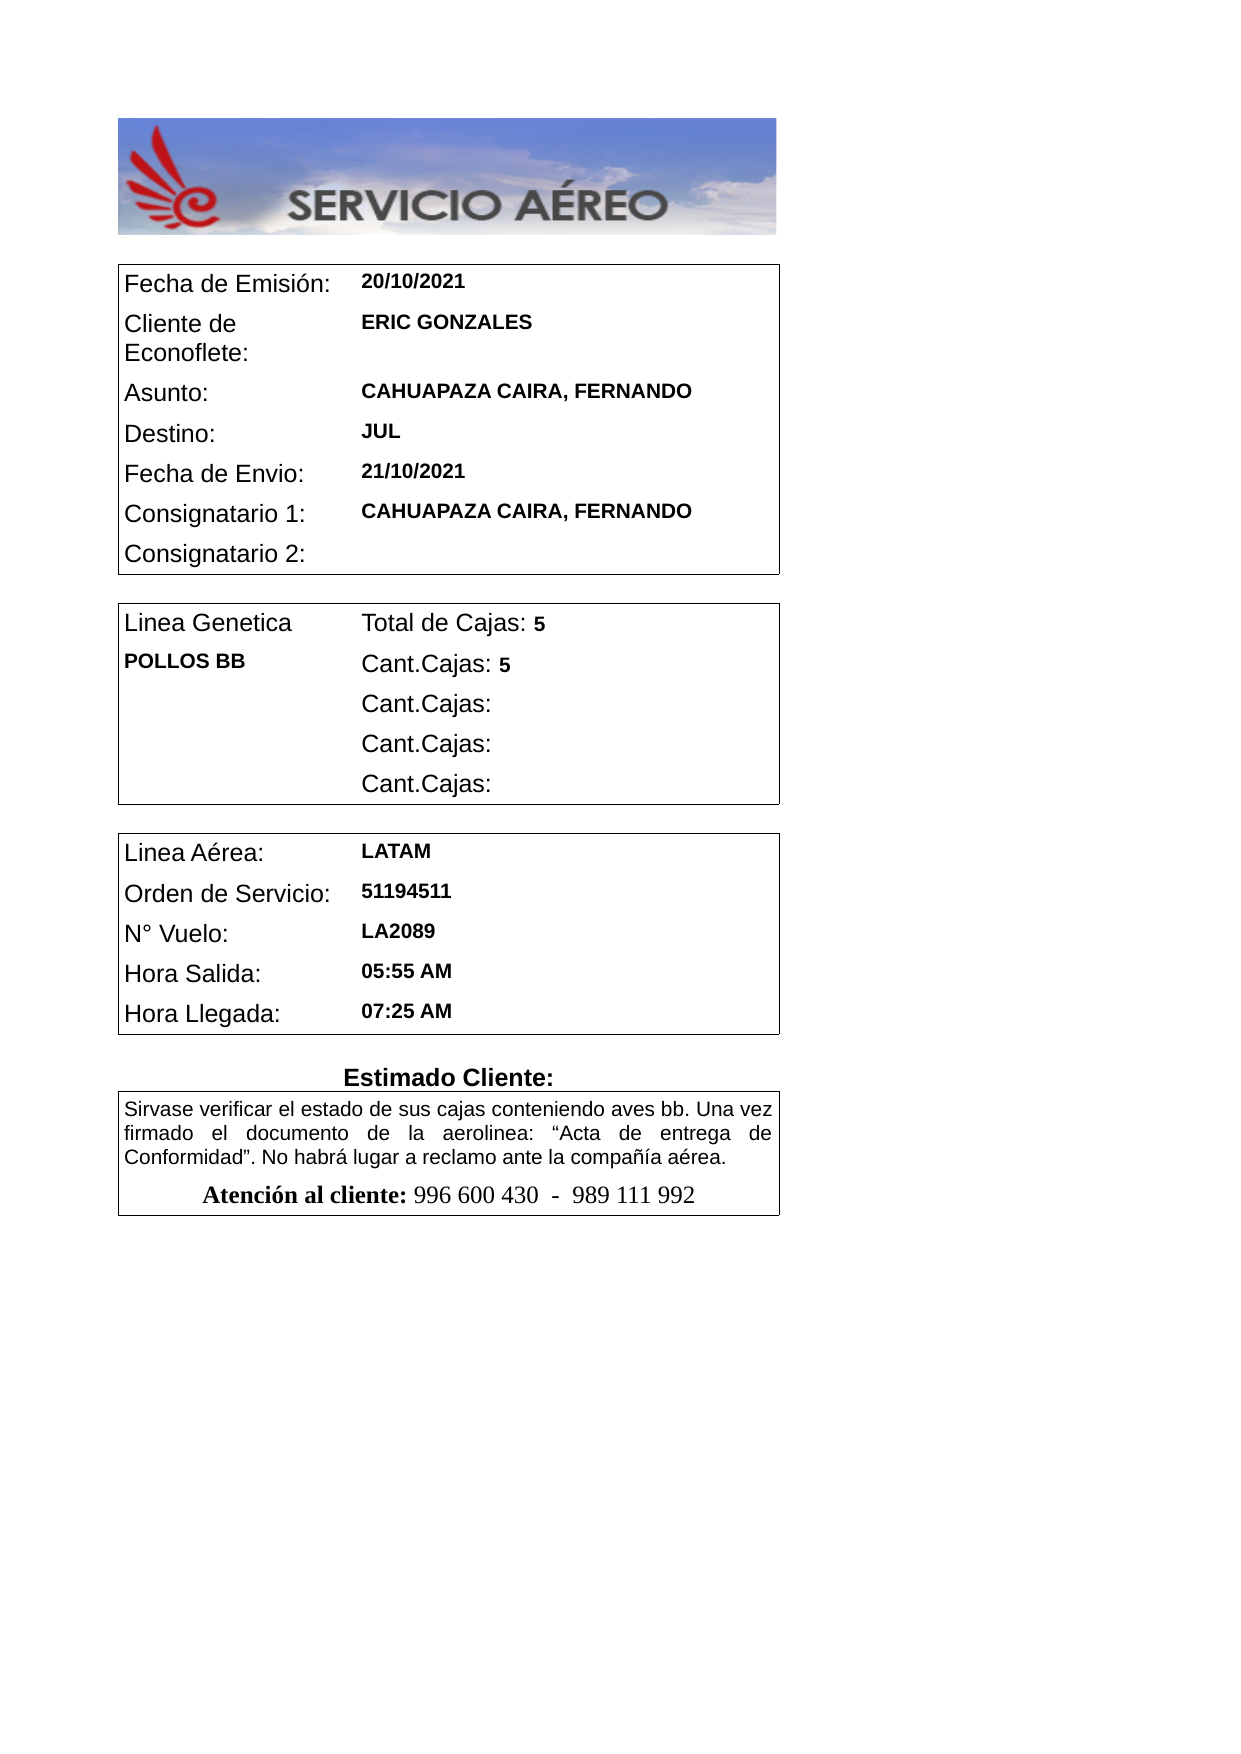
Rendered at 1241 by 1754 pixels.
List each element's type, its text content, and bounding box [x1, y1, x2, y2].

table_cell Sirvase verificar el estado de sus cajas conteniendo aves bb. Una vez firmado el documento de la aerolinea: “Acta de entrega de Conformidad”. No habrá lugar a reclamo ante la compañía aérea. [119, 1092, 779, 1175]
table_cell 05:55 AM [356, 953, 779, 993]
table_header Fecha de Emisión: [119, 265, 356, 304]
table_header 20/10/2021 [356, 265, 779, 304]
table_cell [119, 764, 356, 804]
table_cell Orden de Servicio: [119, 873, 356, 913]
table_cell POLLOS BB [119, 643, 356, 683]
table_cell Cant.Cajas: [356, 683, 779, 723]
table_cell Hora Llegada: [119, 994, 356, 1034]
table_cell Consignatario 2: [119, 534, 356, 574]
table_cell CAHUAPAZA CAIRA, FERNANDO [356, 493, 779, 533]
table_cell Linea Genetica [119, 604, 356, 643]
picture [118, 118, 777, 235]
table_cell Linea Aérea: [119, 834, 356, 873]
table_cell [356, 534, 779, 574]
table_cell Asunto: [119, 373, 356, 413]
table_cell Cant.Cajas: [356, 764, 779, 804]
table_cell 21/10/2021 [356, 453, 779, 493]
table_cell Hora Salida: [119, 953, 356, 993]
table_cell [119, 683, 356, 723]
table_cell Total de Cajas: 5 [356, 604, 779, 643]
table_cell Cliente de Econoflete: [119, 304, 356, 373]
table_cell 07:25 AM [356, 994, 779, 1034]
table_cell LA2089 [356, 913, 779, 953]
table_cell Cant.Cajas: [356, 723, 779, 763]
table_cell [118, 575, 356, 603]
table_cell Fecha de Envio: [119, 453, 356, 493]
table_cell Atención al cliente: 996 600 430 - 989 111 992 [119, 1175, 779, 1215]
table_cell [356, 805, 779, 833]
table_cell LATAM [356, 834, 779, 873]
table_cell Estimado Cliente: [118, 1035, 779, 1091]
table_cell N° Vuelo: [119, 913, 356, 953]
table_cell ERIC GONZALES [356, 304, 779, 373]
table_cell Destino: [119, 413, 356, 453]
table_cell [118, 805, 356, 833]
table_cell Consignatario 1: [119, 493, 356, 533]
table_cell [119, 723, 356, 763]
table_cell 51194511 [356, 873, 779, 913]
table_cell Cant.Cajas: 5 [356, 643, 779, 683]
table_cell [356, 575, 779, 603]
table_cell CAHUAPAZA CAIRA, FERNANDO [356, 373, 779, 413]
table_cell JUL [356, 413, 779, 453]
